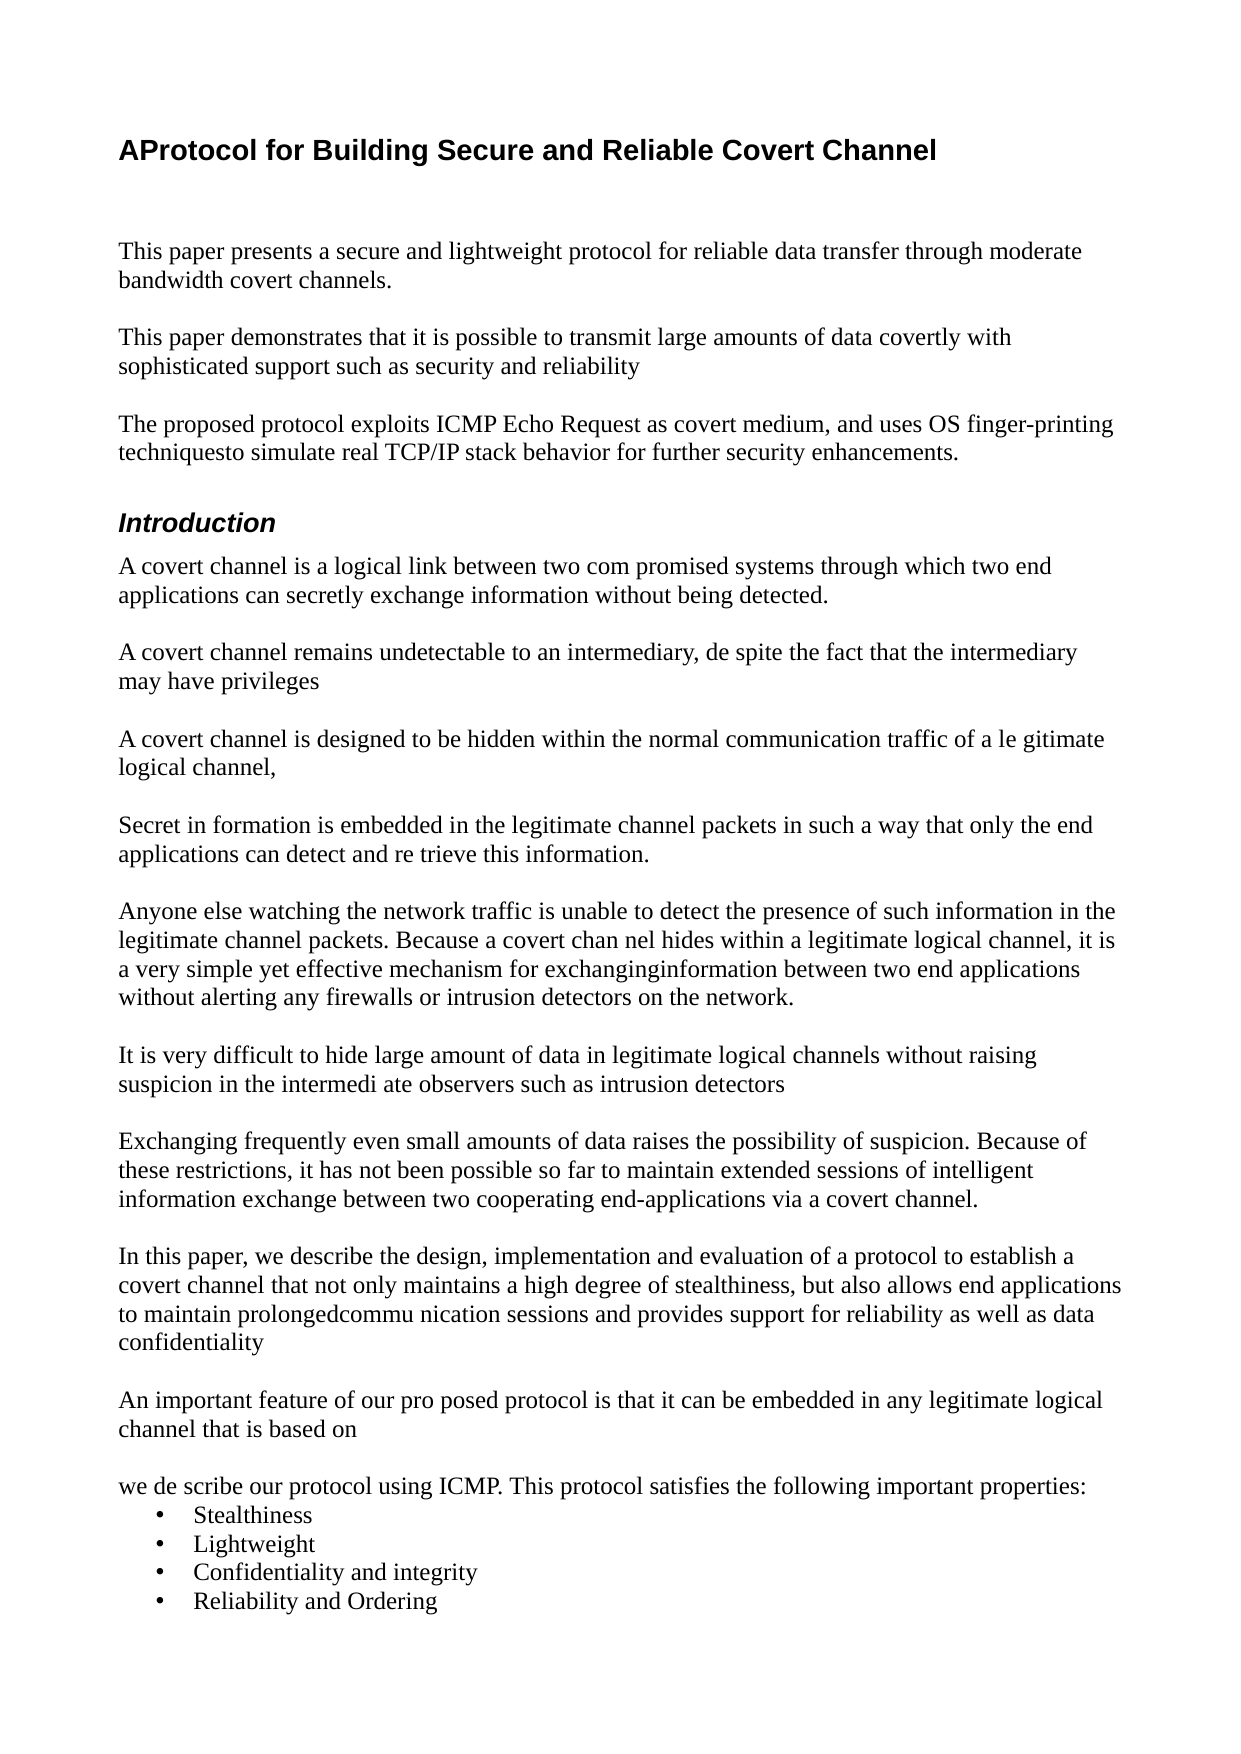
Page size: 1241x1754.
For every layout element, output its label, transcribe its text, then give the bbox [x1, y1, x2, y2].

text The proposed protocol exploits ICMP Echo Request as covert medium, and uses OS finger-printing techniquesto simulate real TCP/IP stack behavior for further security enhancements. [118, 409, 1122, 466]
text A covert channel is designed to be hidden within the normal communication traffic of a le gitimate logical channel, [118, 724, 1122, 781]
text A covert channel is a logical link between two com promised systems through which two end applications can secretly exchange information without being detected. [118, 551, 1122, 609]
text Exchanging frequently even small amounts of data raises the possibility of suspicion. Because of these restrictions, it has not been possible so far to maintain extended sessions of intelligent information exchange between two cooperating end-applications via a covert channel. [118, 1126, 1122, 1212]
text A covert channel remains undetectable to an intermediary, de spite the fact that the intermediary may have privileges [118, 637, 1122, 695]
list Confidentiality and integrity [156, 1557, 1122, 1586]
subtitle Introduction [118, 507, 1122, 539]
text Anyone else watching the network traffic is unable to detect the presence of such information in the legitimate channel packets. Because a covert chan nel hides within a legitimate logical channel, it is a very simple yet effective mechanism for exchanginginformation between two end applications without alerting any firewalls or intrusion detectors on the network. [118, 896, 1122, 1011]
subtitle AProtocol for Building Secure and Reliable Covert Channel [118, 133, 1122, 166]
list Lightweight [156, 1529, 1122, 1557]
text In this paper, we describe the design, implementation and evaluation of a protocol to establish a covert channel that not only maintains a high degree of stealthiness, but also allows end applications to maintain prolongedcommu nication sessions and provides support for reliability as well as data confidentiality [118, 1241, 1122, 1356]
text An important feature of our pro posed protocol is that it can be embedded in any legitimate logical channel that is based on [118, 1385, 1122, 1442]
list Reliability and Ordering [156, 1586, 1122, 1615]
text This paper demonstrates that it is possible to transmit large amounts of data covertly with sophisticated support such as security and reliability [118, 322, 1122, 380]
text Secret in formation is embedded in the legitimate channel packets in such a way that only the end applications can detect and re trieve this information. [118, 810, 1122, 867]
list Stealthiness [156, 1500, 1122, 1529]
text This paper presents a secure and lightweight protocol for reliable data transfer through moderate bandwidth covert channels. [118, 236, 1122, 294]
text It is very difficult to hide large amount of data in legitimate logical channels without raising suspicion in the intermedi ate observers such as intrusion detectors [118, 1040, 1122, 1097]
text we de scribe our protocol using ICMP. This protocol satisfies the following important properties: [118, 1471, 1122, 1500]
